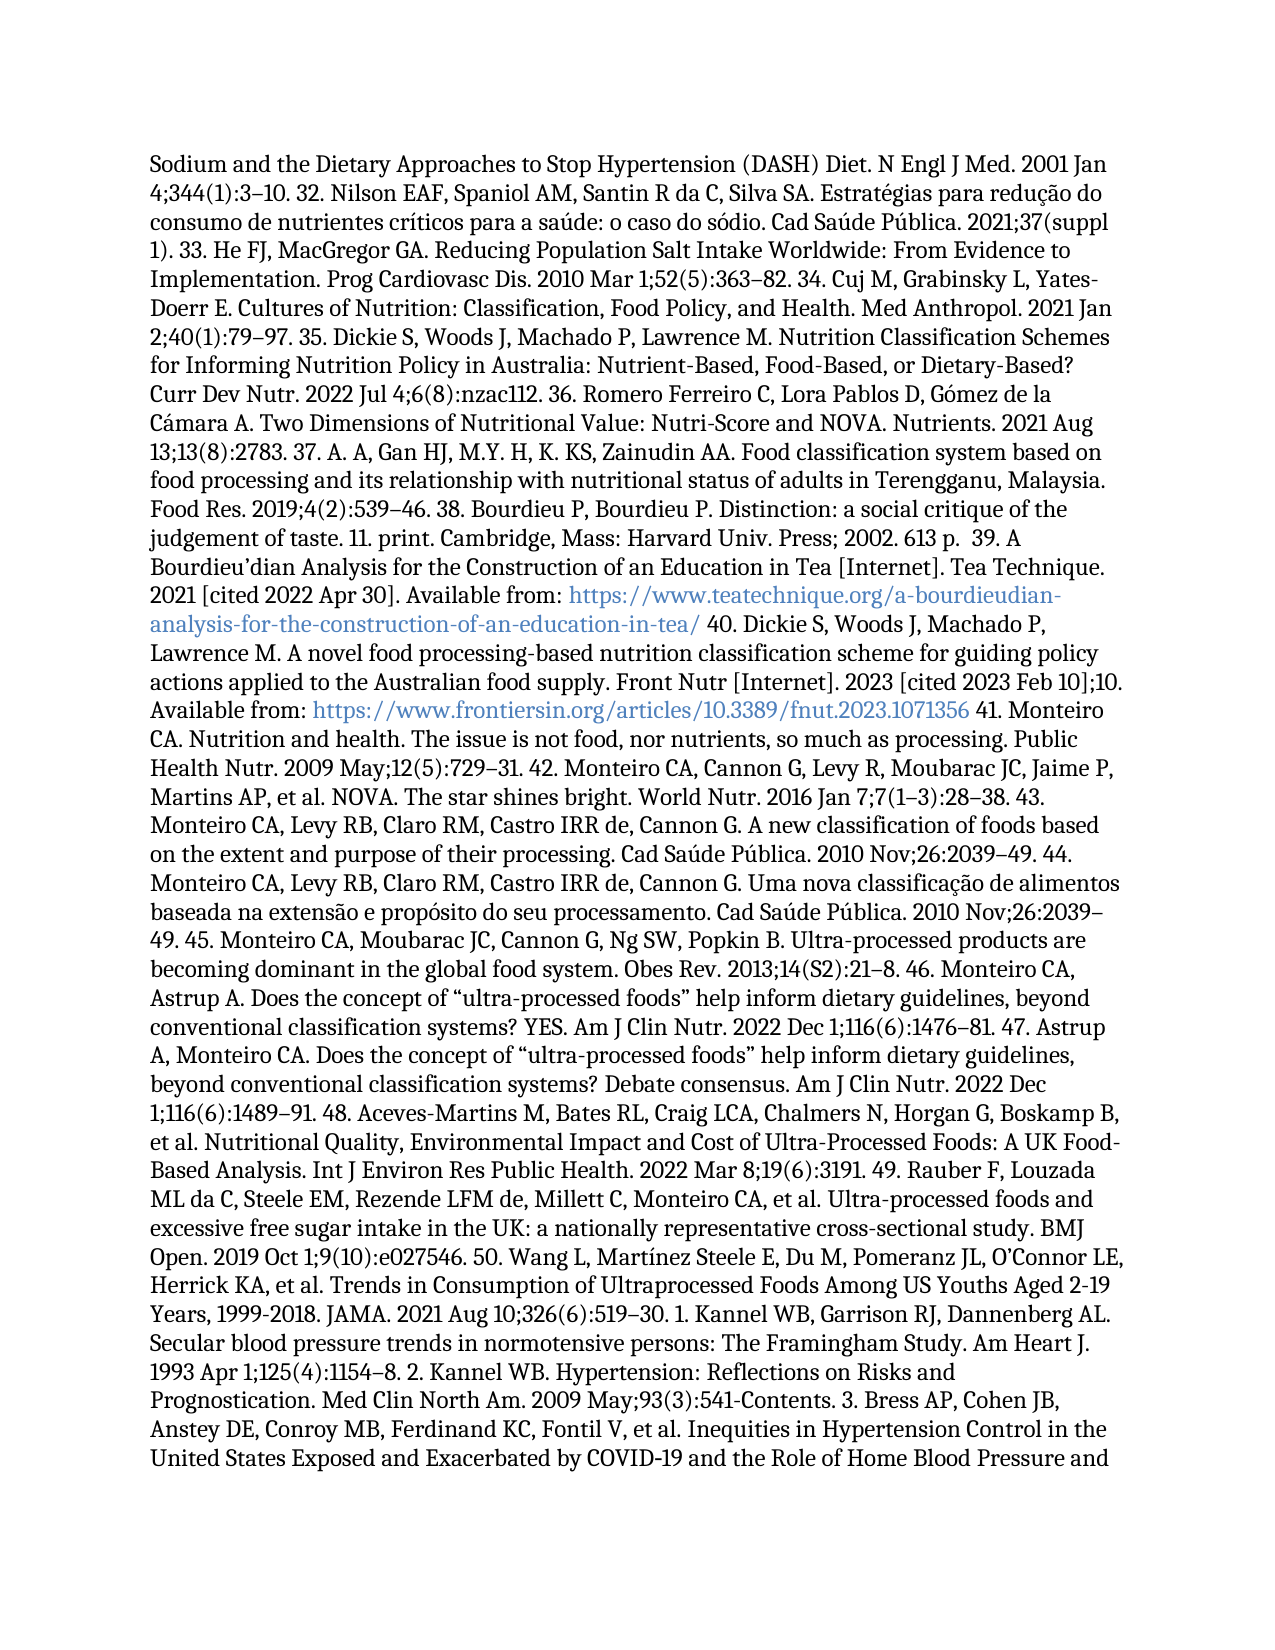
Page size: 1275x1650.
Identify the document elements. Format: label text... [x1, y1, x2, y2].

text Sodium and the Dietary Approaches to Stop Hypertension (DASH) Diet. N Engl J Med. 2001 Jan 4;344(1):3–10. 32. Nilson EAF, Spaniol AM, Santin R da C, Silva SA. Estratégias para redução do consumo de nutrientes críticos para a saúde: o caso do sódio. Cad Saúde Pública. 2021;37(suppl 1). 33. He FJ, MacGregor GA. Reducing Population Salt Intake Worldwide: From Evidence to Implementation. Prog Cardiovasc Dis. 2010 Mar 1;52(5):363–82. 34. Cuj M, Grabinsky L, Yates-Doerr E. Cultures of Nutrition: Classification, Food Policy, and Health. Med Anthropol. 2021 Jan 2;40(1):79–97. 35. Dickie S, Woods J, Machado P, Lawrence M. Nutrition Classification Schemes for Informing Nutrition Policy in Australia: Nutrient-Based, Food-Based, or Dietary-Based? Curr Dev Nutr. 2022 Jul 4;6(8):nzac112. 36. Romero Ferreiro C, Lora Pablos D, Gómez de la Cámara A. Two Dimensions of Nutritional Value: Nutri-Score and NOVA. Nutrients. 2021 Aug 13;13(8):2783. 37. A. A, Gan HJ, M.Y. H, K. KS, Zainudin AA. Food classification system based on food processing and its relationship with nutritional status of adults in Terengganu, Malaysia. Food Res. 2019;4(2):539–46. 38. Bourdieu P, Bourdieu P. Distinction: a social critique of the judgement of taste. 11. print. Cambridge, Mass: Harvard Univ. Press; 2002. 613 p. 39. A Bourdieu’dian Analysis for the Construction of an Education in Tea [Internet]. Tea Technique. 2021 [cited 2022 Apr 30]. Available from: https://www.teatechnique.org/a-bourdieudian-analysis-for-the-construction-of-an-education-in-tea/ 40. Dickie S, Woods J, Machado P, Lawrence M. A novel food processing-based nutrition classification scheme for guiding policy actions applied to the Australian food supply. Front Nutr [Internet]. 2023 [cited 2023 Feb 10];10. Available from: https://www.frontiersin.org/articles/10.3389/fnut.2023.1071356 41. Monteiro CA. Nutrition and health. The issue is not food, nor nutrients, so much as processing. Public Health Nutr. 2009 May;12(5):729–31. 42. Monteiro CA, Cannon G, Levy R, Moubarac JC, Jaime P, Martins AP, et al. NOVA. The star shines bright. World Nutr. 2016 Jan 7;7(1–3):28–38. 43. Monteiro CA, Levy RB, Claro RM, Castro IRR de, Cannon G. A new classification of foods based on the extent and purpose of their processing. Cad Saúde Pública. 2010 Nov;26:2039–49. 44. Monteiro CA, Levy RB, Claro RM, Castro IRR de, Cannon G. Uma nova classificação de alimentos baseada na extensão e propósito do seu processamento. Cad Saúde Pública. 2010 Nov;26:2039–49. 45. Monteiro CA, Moubarac JC, Cannon G, Ng SW, Popkin B. Ultra-processed products are becoming dominant in the global food system. Obes Rev. 2013;14(S2):21–8. 46. Monteiro CA, Astrup A. Does the concept of “ultra-processed foods” help inform dietary guidelines, beyond conventional classification systems? YES. Am J Clin Nutr. 2022 Dec 1;116(6):1476–81. 47. Astrup A, Monteiro CA. Does the concept of “ultra-processed foods” help inform dietary guidelines, beyond conventional classification systems? Debate consensus. Am J Clin Nutr. 2022 Dec 1;116(6):1489–91. 48. Aceves-Martins M, Bates RL, Craig LCA, Chalmers N, Horgan G, Boskamp B, et al. Nutritional Quality, Environmental Impact and Cost of Ultra-Processed Foods: A UK Food-Based Analysis. Int J Environ Res Public Health. 2022 Mar 8;19(6):3191. 49. Rauber F, Louzada ML da C, Steele EM, Rezende LFM de, Millett C, Monteiro CA, et al. Ultra-processed foods and excessive free sugar intake in the UK: a nationally representative cross-sectional study. BMJ Open. 2019 Oct 1;9(10):e027546. 50. Wang L, Martínez Steele E, Du M, Pomeranz JL, O’Connor LE, Herrick KA, et al. Trends in Consumption of Ultraprocessed Foods Among US Youths Aged 2-19 Years, 1999-2018. JAMA. 2021 Aug 10;326(6):519–30. 1. Kannel WB, Garrison RJ, Dannenberg AL. Secular blood pressure trends in normotensive persons: The Framingham Study. Am Heart J. 1993 Apr 1;125(4):1154–8. 2. Kannel WB. Hypertension: Reflections on Risks and Prognostication. Med Clin North Am. 2009 May;93(3):541-Contents. 3. Bress AP, Cohen JB, Anstey DE, Conroy MB, Ferdinand KC, Fontil V, et al. Inequities in Hypertension Control in the United States Exposed and Exacerbated by COVID‐19 and the Role of Home Blood Pressure and [150, 150, 1125, 1472]
